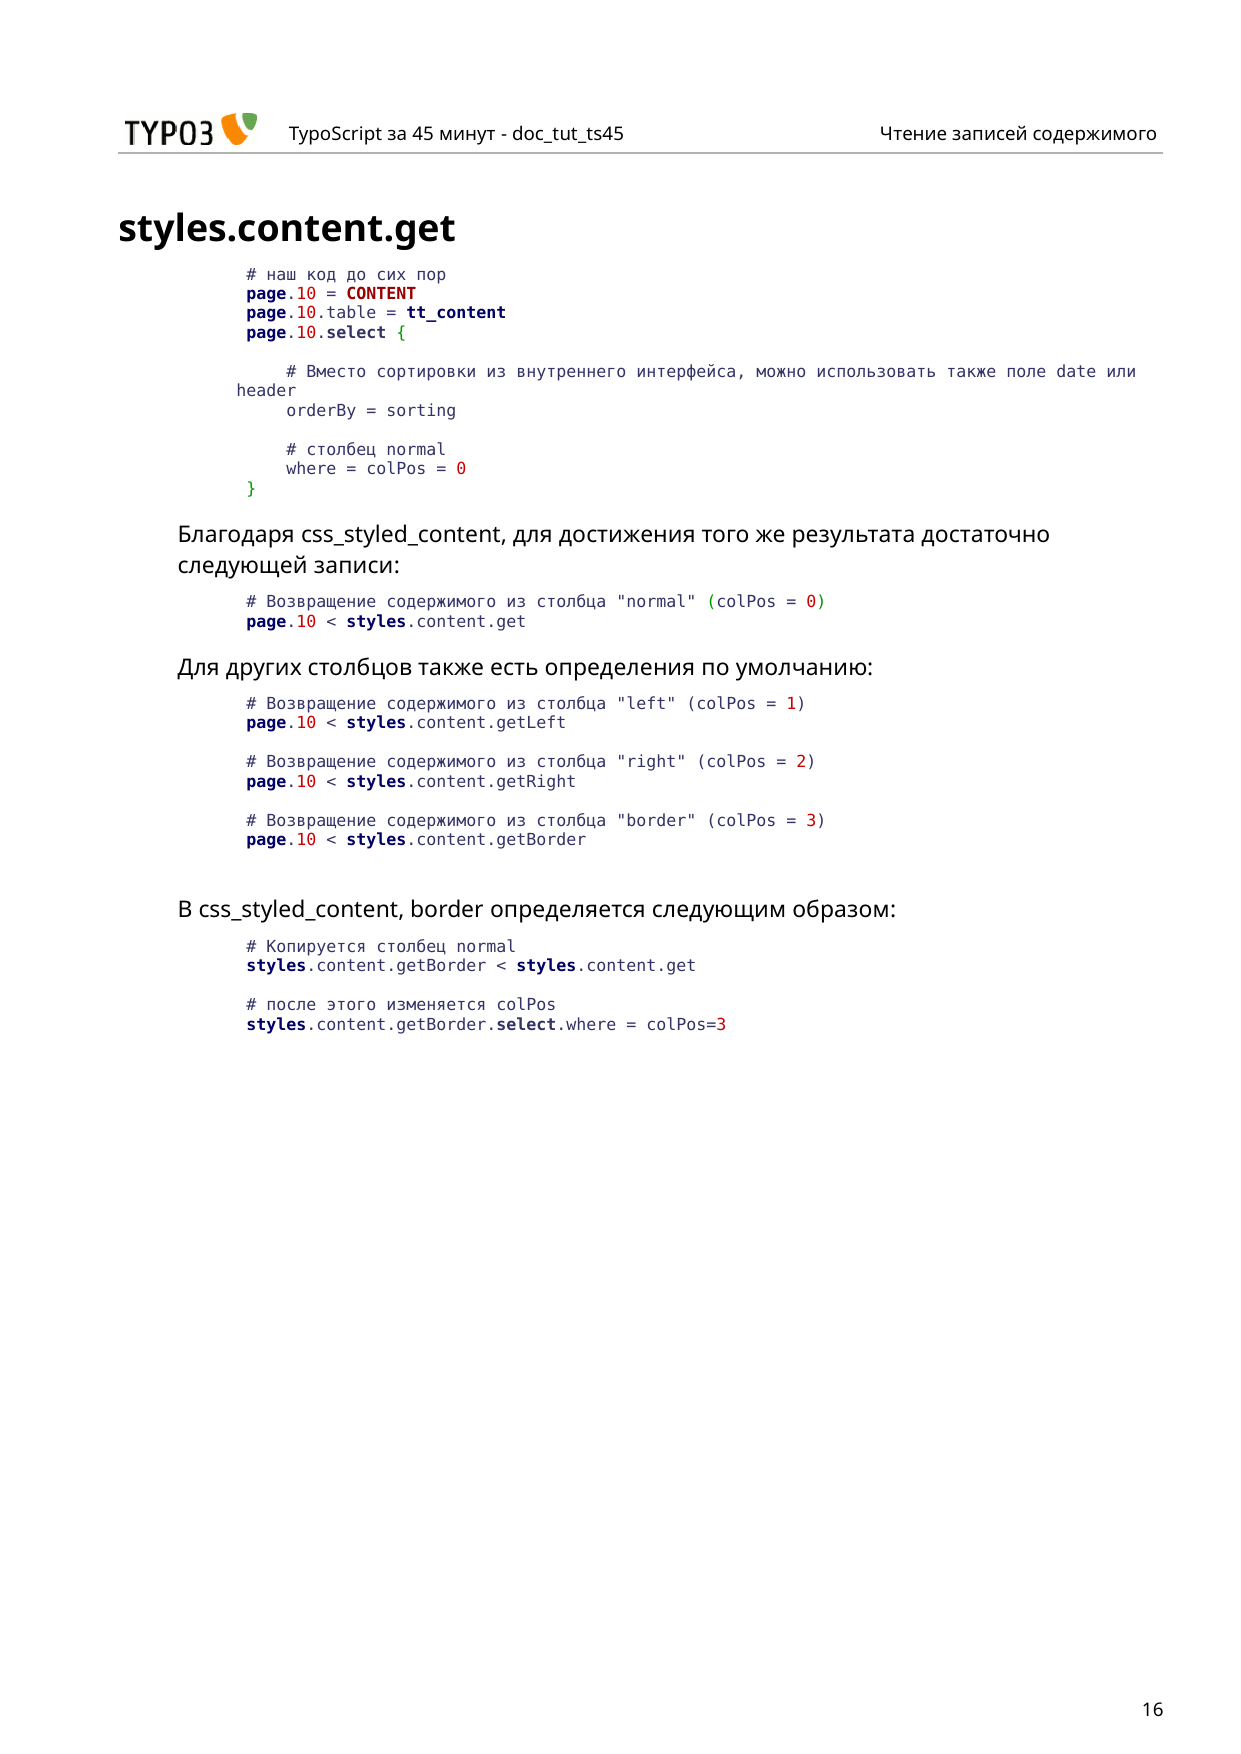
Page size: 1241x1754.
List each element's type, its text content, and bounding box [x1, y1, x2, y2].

text page.10 < styles.content.getBorder [236, 830, 1163, 850]
text # столбец normal [236, 440, 1163, 459]
text styles.content.getBorder < styles.content.get [236, 956, 1163, 976]
text page.10.select { [236, 323, 1163, 342]
text В css_styled_content, border определяется следующим образом: [177, 893, 1163, 924]
text page.10 < styles.content.getLeft [236, 713, 1163, 733]
text styles.content.getBorder.select.where = colPos=3 [236, 1014, 1163, 1034]
text Для других столбцов также есть определения по умолчанию: [177, 651, 1163, 682]
subtitle styles.content.get [118, 202, 1163, 253]
text page.10.table = tt_content [236, 303, 1163, 323]
text orderBy = sorting [236, 401, 1163, 420]
text # Возвращение содержимого из столбца "border" (colPos = 3) [236, 811, 1163, 830]
text page.10 < styles.content.get [236, 612, 1163, 631]
text # Вместо сортировки из внутреннего интерфейса, можно использовать также поле date или header [236, 362, 1163, 401]
picture [124, 112, 260, 145]
text # после этого изменяется colPos [236, 995, 1163, 1014]
text # Возвращение содержимого из столбца "left" (colPos = 1) [236, 694, 1163, 713]
text # Возвращение содержимого из столбца "normal" (colPos = 0) [236, 592, 1163, 612]
text where = colPos = 0 [236, 459, 1163, 479]
text # Возвращение содержимого из столбца "right" (colPos = 2) [236, 752, 1163, 772]
text } [236, 479, 1163, 498]
text page.10 < styles.content.getRight [236, 772, 1163, 791]
text page.10 = CONTENT [236, 284, 1163, 303]
text # Копируется столбец normal [236, 937, 1163, 956]
text Благодаря css_styled_content, для достижения того же результата достаточно следующей записи: [177, 518, 1163, 580]
text # наш код до сих пор [236, 264, 1163, 284]
